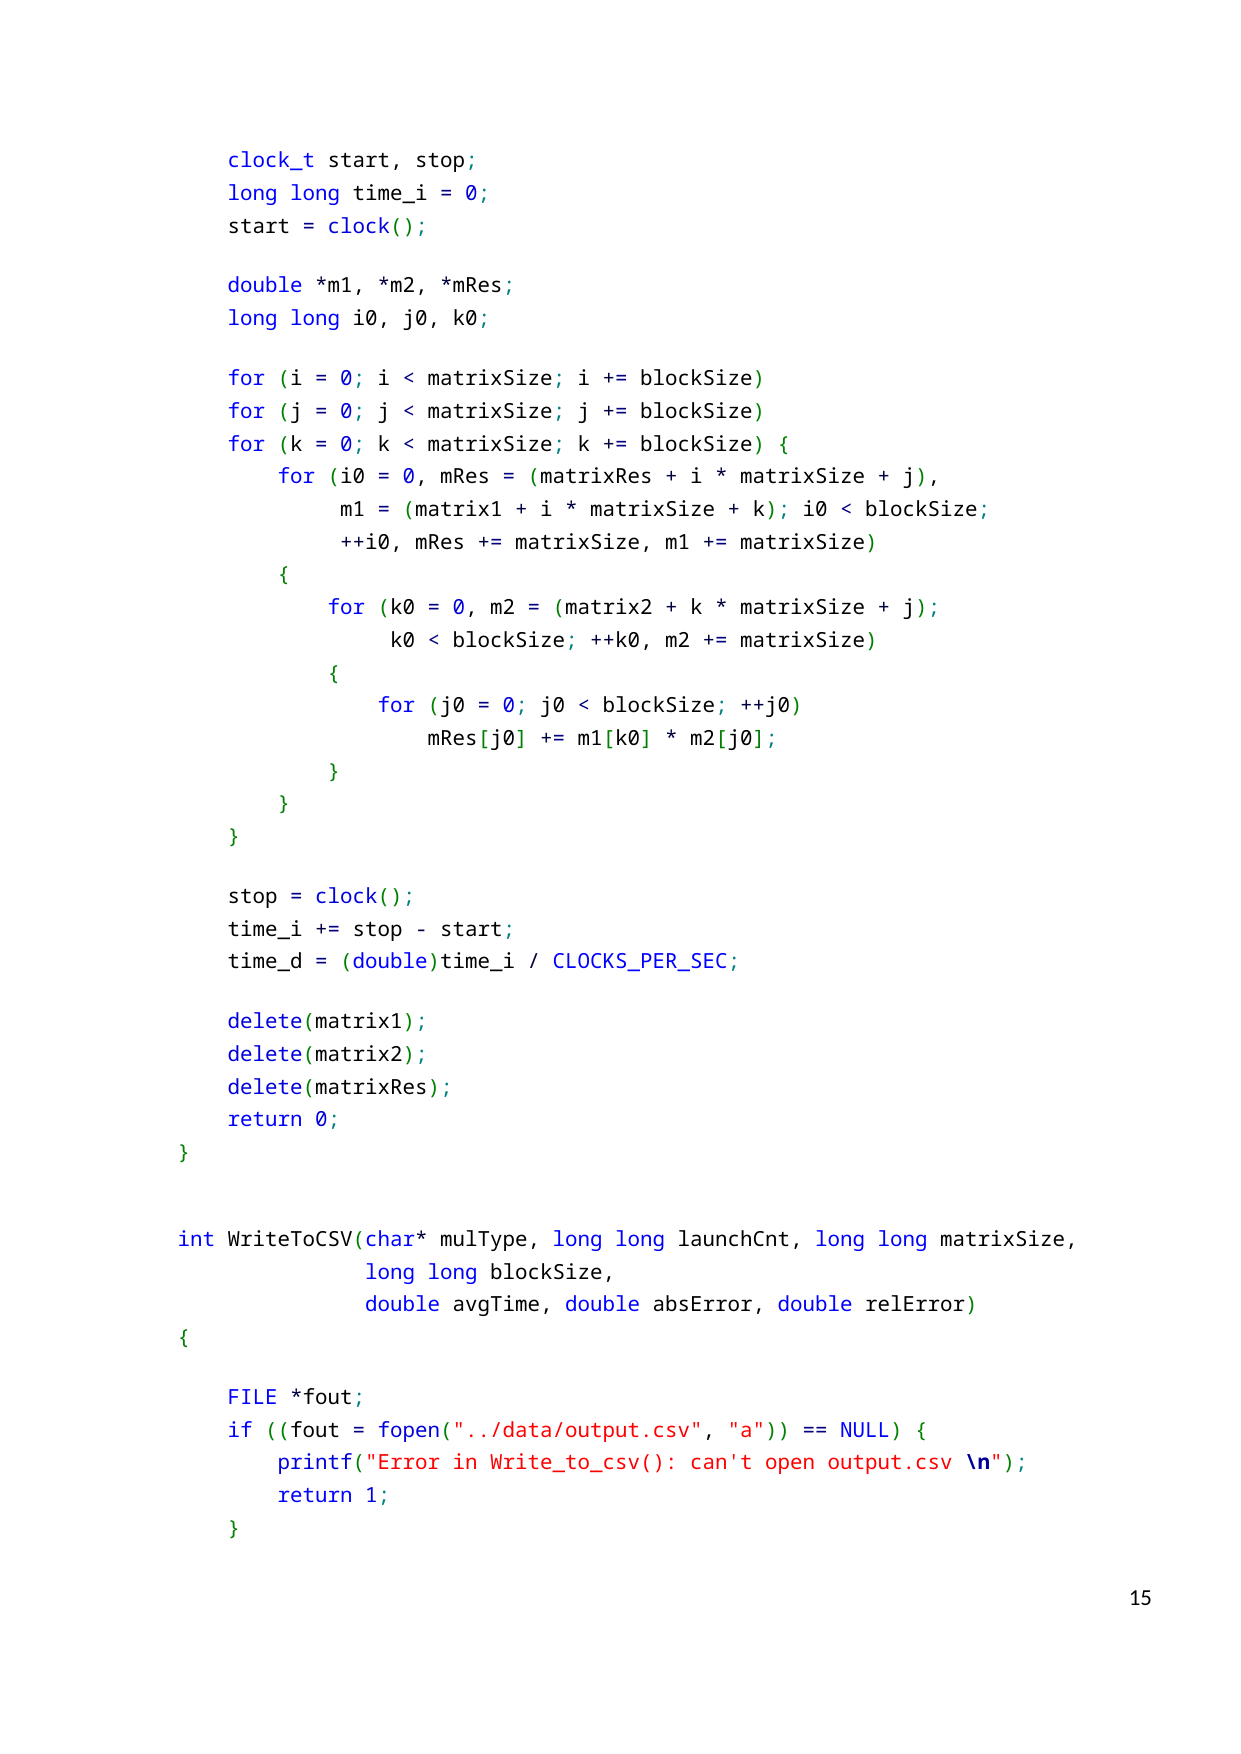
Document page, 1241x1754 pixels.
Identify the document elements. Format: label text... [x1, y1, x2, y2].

text for (k = 0; k < matrixSize; k += blockSize) { [177, 429, 1152, 457]
text long long blockSize, [177, 1257, 1152, 1285]
text stop = clock(); [177, 881, 1152, 909]
text for (i0 = 0, mRes = (matrixRes + i * matrixSize + j), [177, 461, 1152, 490]
text delete(matrixRes); [177, 1072, 1152, 1100]
text } [177, 756, 1152, 784]
text for (j = 0; j < matrixSize; j += blockSize) [177, 396, 1152, 424]
text long long time_i = 0; [177, 178, 1152, 206]
text int WriteToCSV(char* mulType, long long launchCnt, long long matrixSize, [177, 1224, 1152, 1253]
text printf("Error in Write_to_csv(): can't open output.csv \n"); [177, 1447, 1152, 1476]
text return 0; [177, 1104, 1152, 1133]
text time_d = (double)time_i / CLOCKS_PER_SEC; [177, 946, 1152, 975]
text { [177, 559, 1152, 588]
text return 1; [177, 1480, 1152, 1508]
text for (i = 0; i < matrixSize; i += blockSize) [177, 363, 1152, 392]
text delete(matrix2); [177, 1039, 1152, 1067]
text } [177, 821, 1152, 849]
text time_i += stop - start; [177, 914, 1152, 942]
text clock_t start, stop; [177, 145, 1152, 174]
text start = clock(); [177, 211, 1152, 239]
text delete(matrix1); [177, 1006, 1152, 1035]
text long long i0, j0, k0; [177, 303, 1152, 332]
text { [177, 658, 1152, 686]
text if ((fout = fopen("../data/output.csv", "a")) == NULL) { [177, 1415, 1152, 1443]
text for (k0 = 0, m2 = (matrix2 + k * matrixSize + j); [177, 592, 1152, 621]
text } [177, 788, 1152, 817]
text mRes[j0] += m1[k0] * m2[j0]; [177, 723, 1152, 751]
text FILE *fout; [177, 1382, 1152, 1410]
text { [177, 1322, 1152, 1351]
text double *m1, *m2, *mRes; [177, 271, 1152, 299]
text m1 = (matrix1 + i * matrixSize + k); i0 < blockSize; [177, 494, 1152, 522]
text double avgTime, double absError, double relError) [177, 1289, 1152, 1318]
text } [177, 1137, 1152, 1166]
text for (j0 = 0; j0 < blockSize; ++j0) [177, 690, 1152, 719]
text ++i0, mRes += matrixSize, m1 += matrixSize) [177, 527, 1152, 555]
text k0 < blockSize; ++k0, m2 += matrixSize) [177, 625, 1152, 653]
text } [177, 1513, 1152, 1541]
